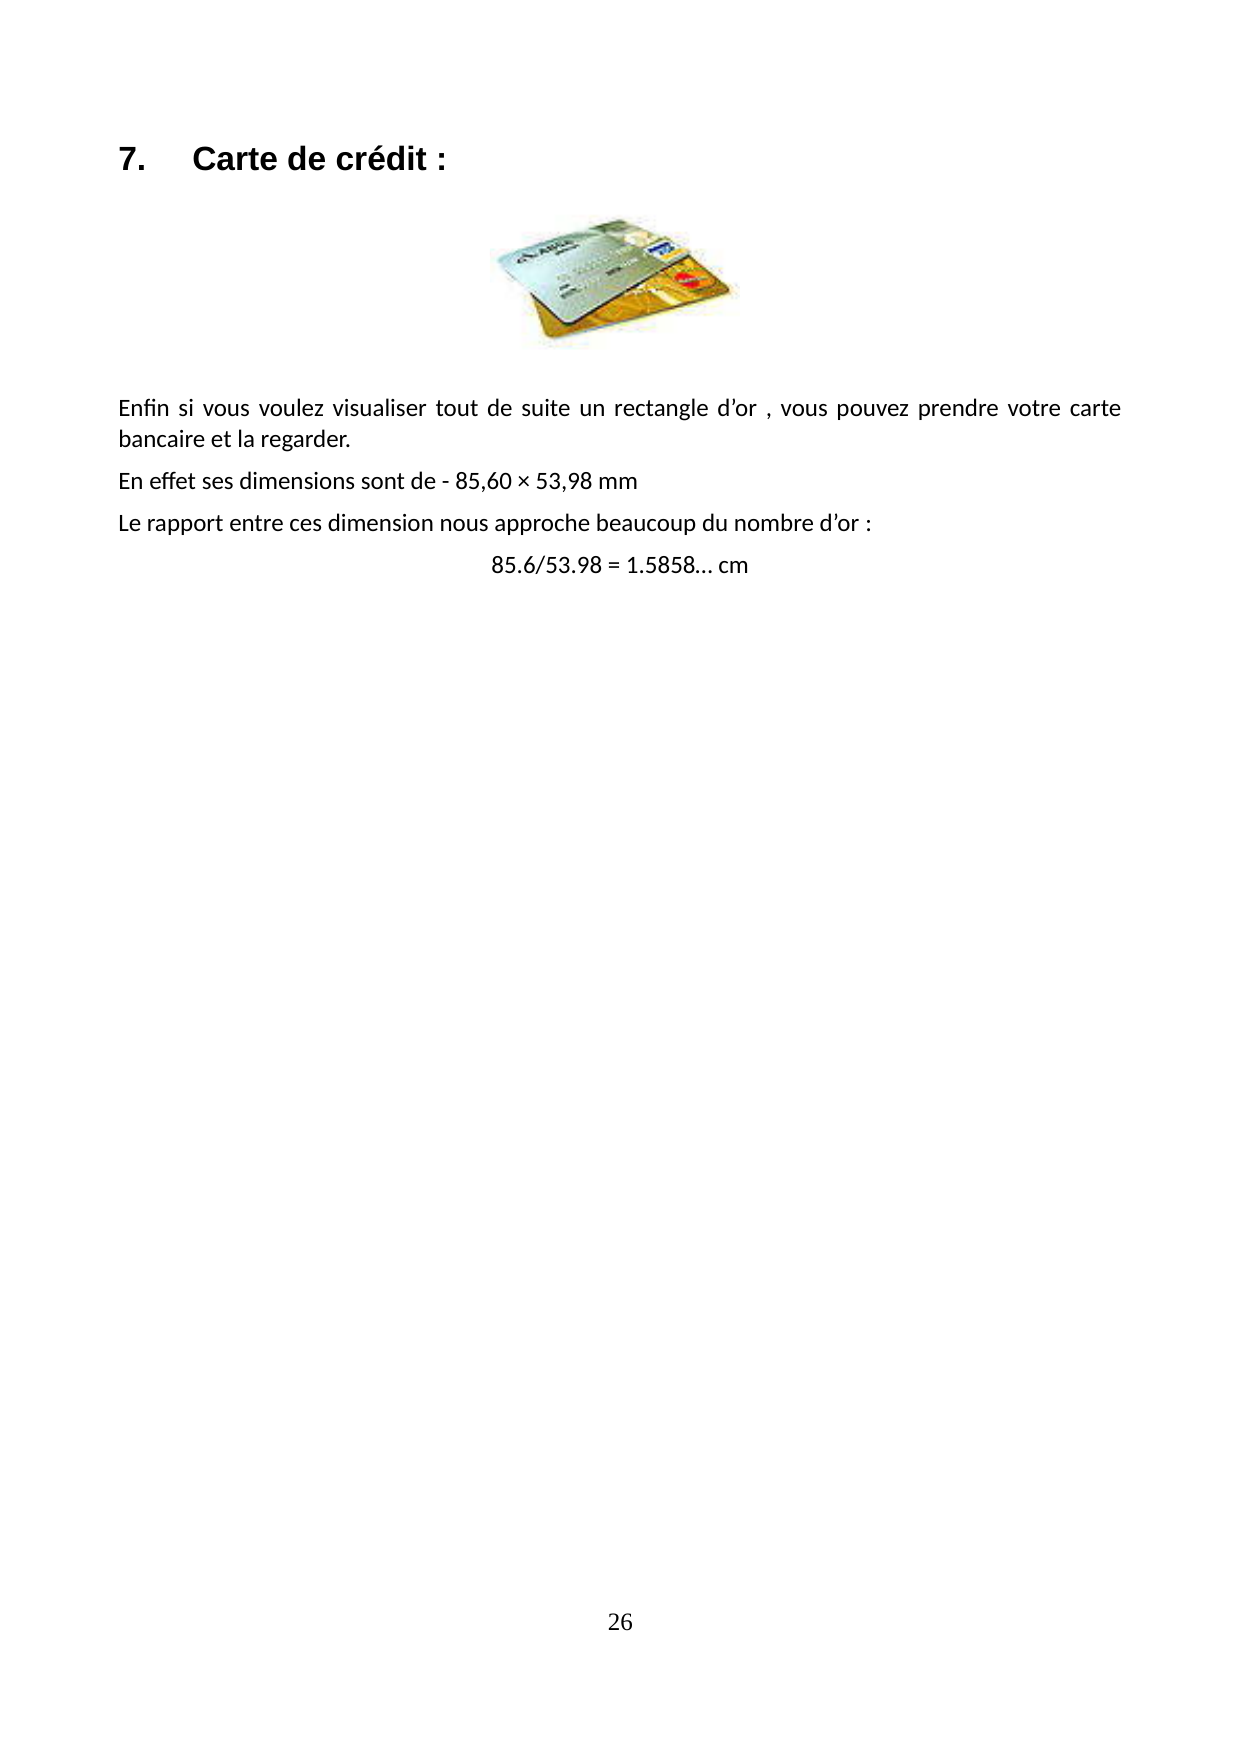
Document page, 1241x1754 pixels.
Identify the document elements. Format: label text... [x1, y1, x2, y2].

subtitle Carte de crédit : [118, 139, 1122, 178]
text Enfin si vous voulez visualiser tout de suite un rectangle d’or , vous pouvez prendre votre carte bancaire et la regarder. [118, 392, 1122, 453]
text 85.6/53.98 = 1.5858… cm [118, 550, 1122, 580]
text Le rapport entre ces dimension nous approche beaucoup du nombre d’or : [118, 507, 1122, 538]
text En effet ses dimensions sont de - 85,60 × 53,98 mm [118, 465, 1122, 496]
picture [489, 182, 740, 371]
